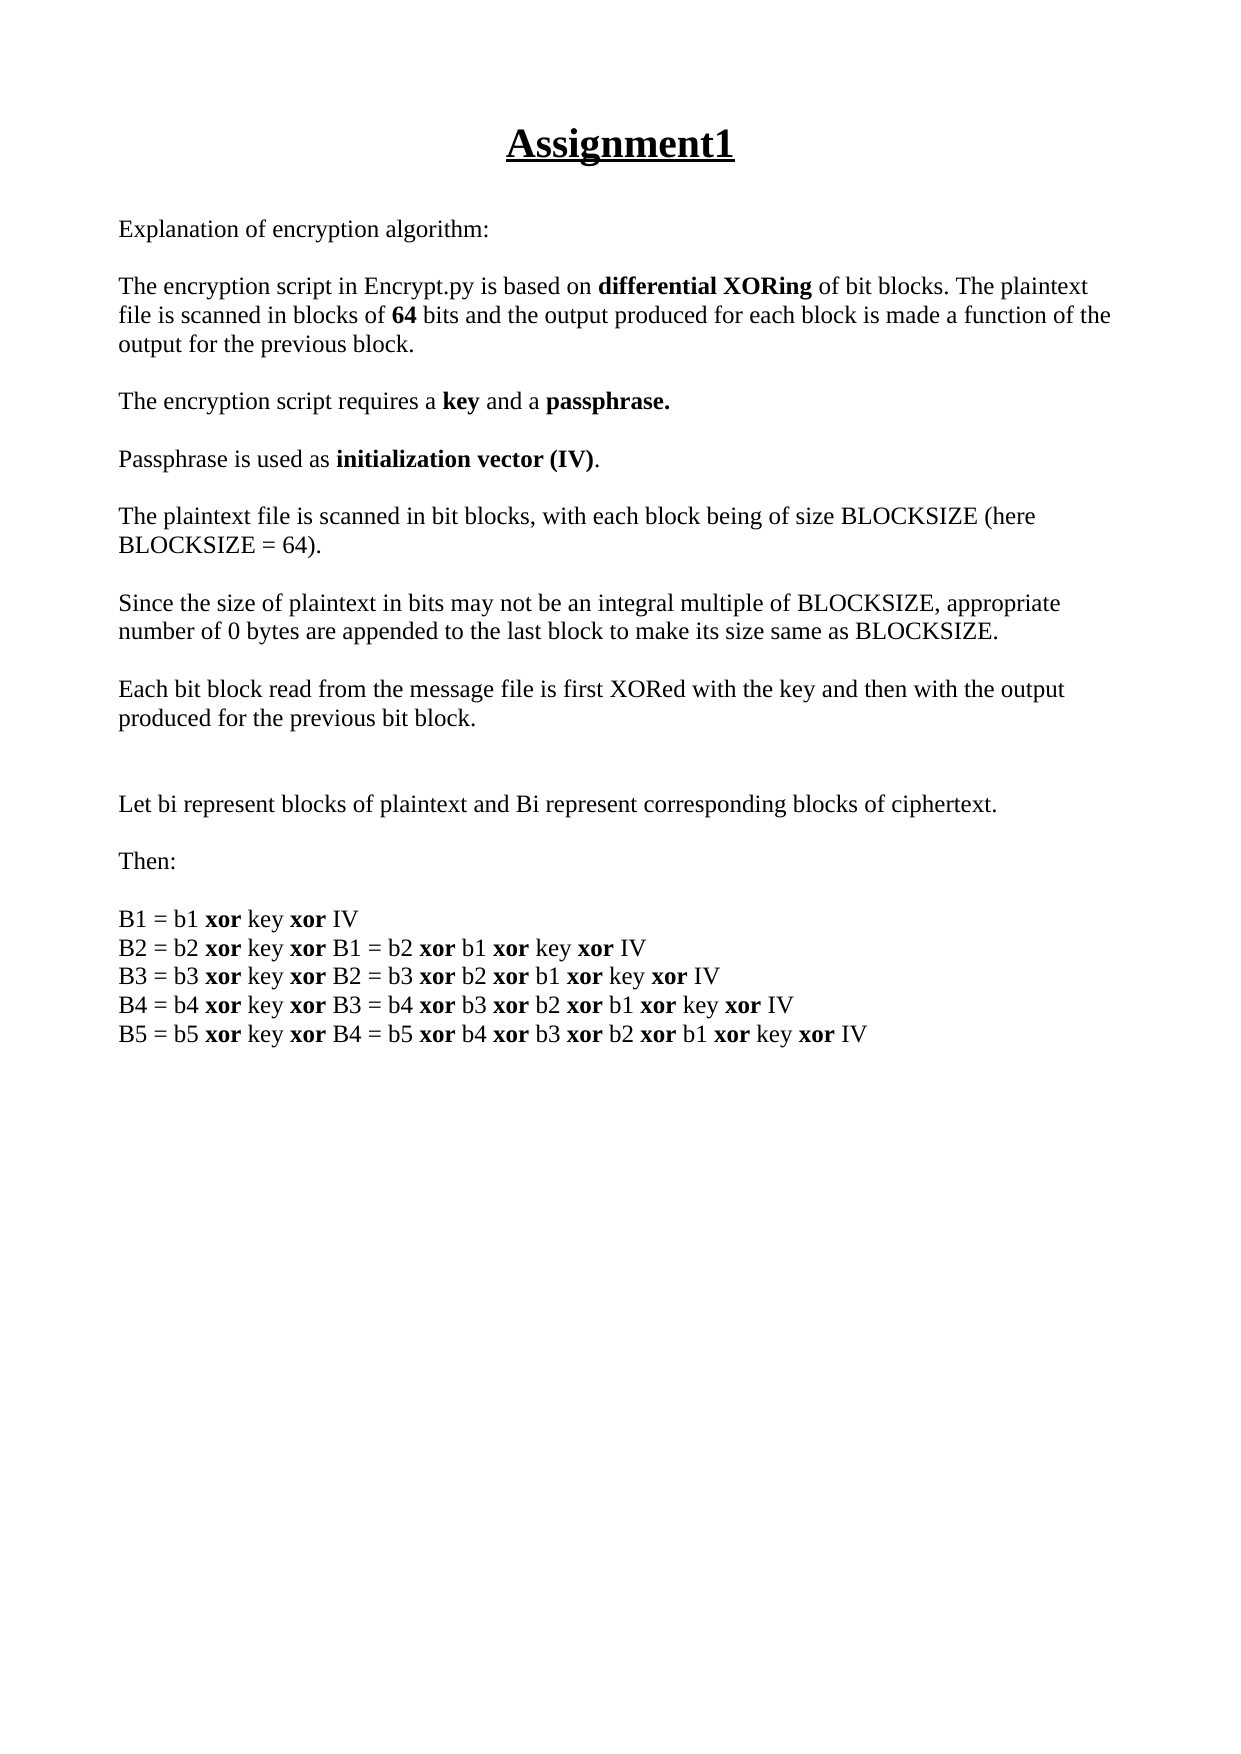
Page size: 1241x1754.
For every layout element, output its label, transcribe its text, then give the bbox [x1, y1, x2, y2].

text The encryption script in Encrypt.py is based on differential XORing of bit blocks. The plaintext file is scanned in blocks of 64 bits and the output produced for each block is made a function of the output for the previous block. [118, 271, 1122, 358]
text B2 = b2 xor key xor B1 = b2 xor b1 xor key xor IV [118, 933, 1122, 961]
text Then: [118, 846, 1122, 875]
text B4 = b4 xor key xor B3 = b4 xor b3 xor b2 xor b1 xor key xor IV [118, 990, 1122, 1019]
text B5 = b5 xor key xor B4 = b5 xor b4 xor b3 xor b2 xor b1 xor key xor IV [118, 1019, 1122, 1048]
text Passphrase is used as initialization vector (IV). [118, 444, 1122, 473]
text Let bi represent blocks of plaintext and Bi represent corresponding blocks of ciphertext. [118, 789, 1122, 818]
text The encryption script requires a key and a passphrase. [118, 386, 1122, 415]
text B3 = b3 xor key xor B2 = b3 xor b2 xor b1 xor key xor IV [118, 961, 1122, 990]
text Since the size of plaintext in bits may not be an integral multiple of BLOCKSIZE, appropriate number of 0 bytes are appended to the last block to make its size same as BLOCKSIZE. [118, 588, 1122, 645]
text The plaintext file is scanned in bit blocks, with each block being of size BLOCKSIZE (here BLOCKSIZE = 64). [118, 501, 1122, 559]
text B1 = b1 xor key xor IV [118, 904, 1122, 933]
text Assignment1 [118, 118, 1122, 166]
text Each bit block read from the message file is first XORed with the key and then with the output produced for the previous bit block. [118, 674, 1122, 731]
text Explanation of encryption algorithm: [118, 214, 1122, 243]
